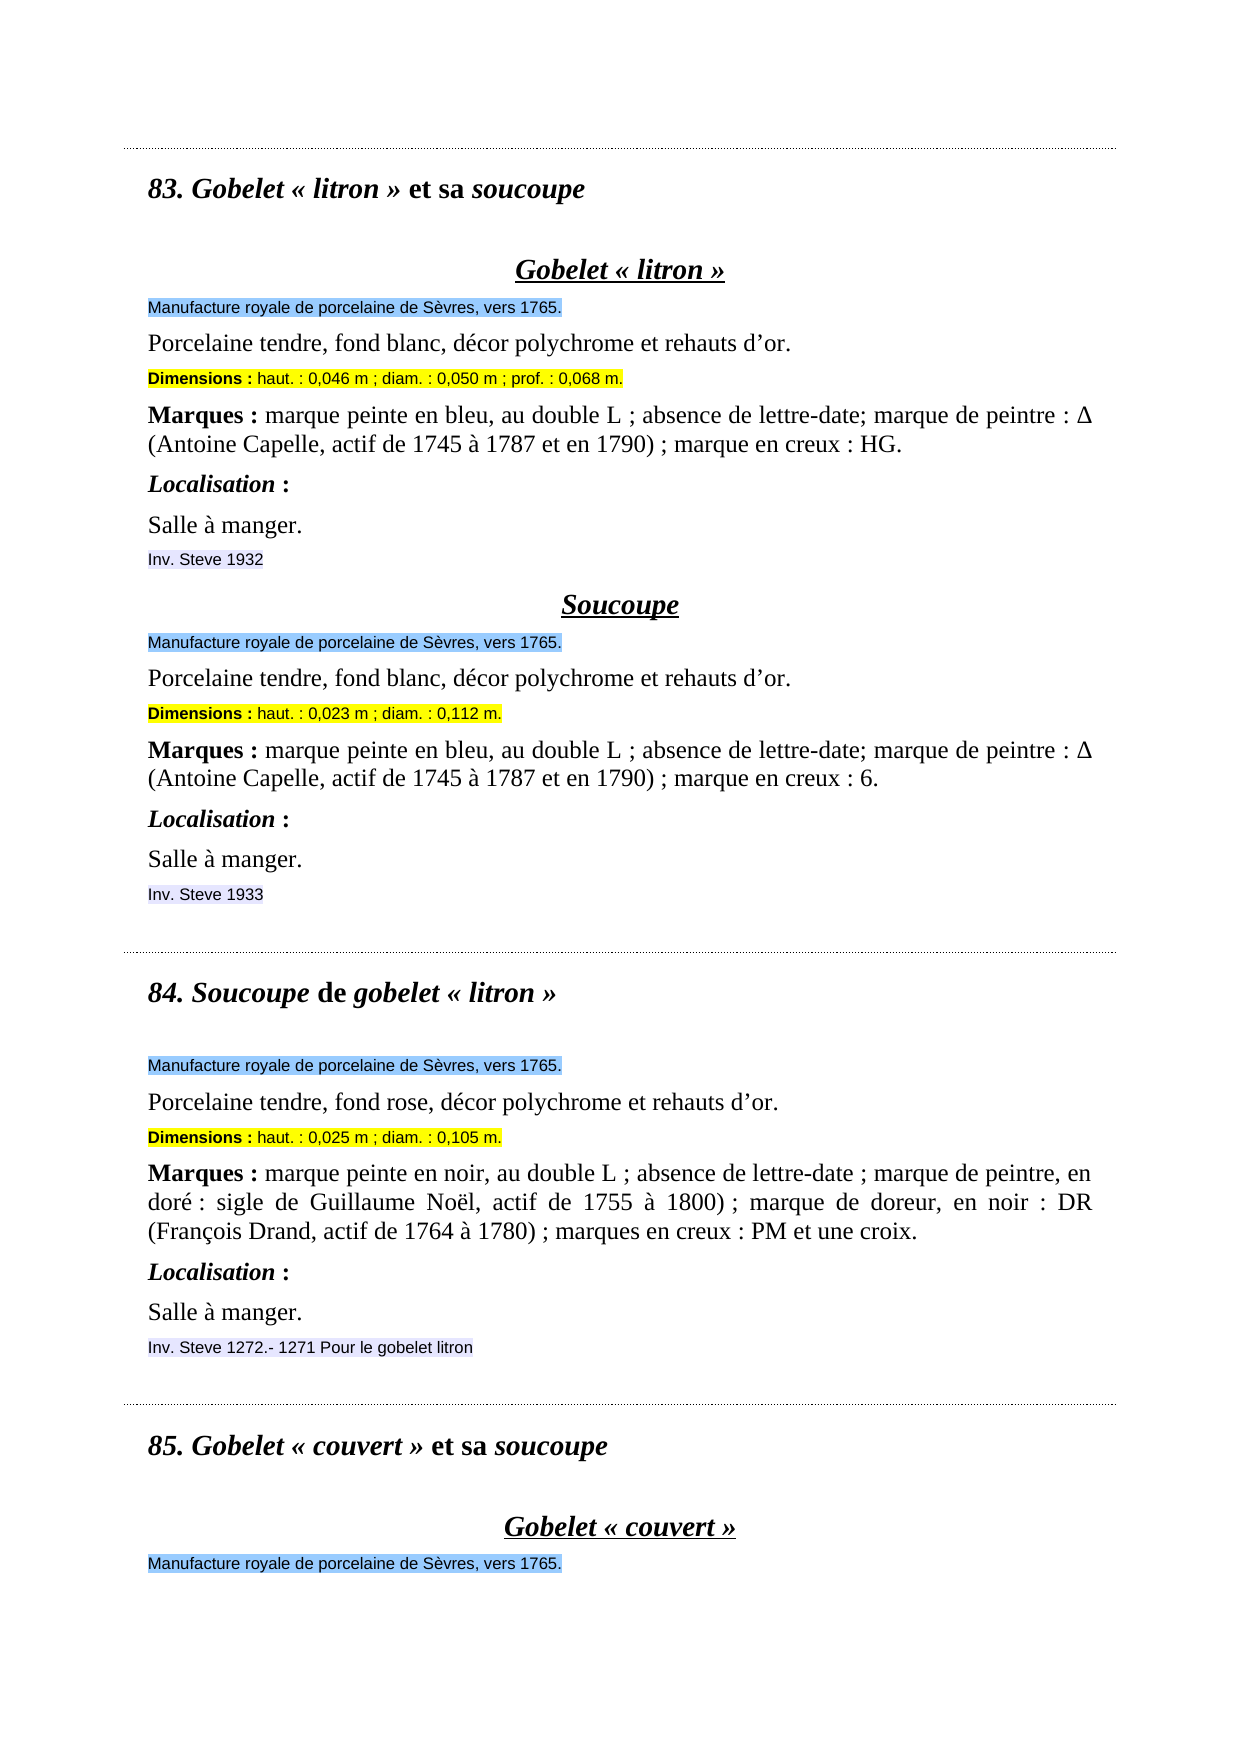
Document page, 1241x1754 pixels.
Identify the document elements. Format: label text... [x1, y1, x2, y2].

text Manufacture royale de porcelaine de Sèvres, vers 1765. [562, 1056, 1093, 1075]
subtitle Soucoupe [148, 587, 1093, 621]
text Dimensions : haut. : 0,023 m ; diam. : 0,112 m. [502, 704, 1093, 723]
subtitle Gobelet « couvert » [148, 1509, 1093, 1542]
text Marques : marque peinte en bleu, au double L ; absence de lettre-date; marque de peintre : Δ (Antoine Capelle, actif de 1745 à 1787 et en 1790) ; marque en creux : HG. [148, 400, 1093, 457]
text Dimensions : haut. : 0,025 m ; diam. : 0,105 m. [502, 1128, 1093, 1147]
text Porcelaine tendre, fond rose, décor polychrome et rehauts d’or. [148, 1087, 1093, 1116]
text Dimensions : haut. : 0,046 m ; diam. : 0,050 m ; prof. : 0,068 m. [623, 369, 1093, 388]
text Porcelaine tendre, fond blanc, décor polychrome et rehauts d’or. [148, 663, 1093, 692]
text Inv. Steve 1932 [263, 550, 1093, 569]
text Salle à manger. [148, 510, 1093, 538]
text Inv. Steve 1272.- 1271 Pour le gobelet litron [473, 1338, 1093, 1357]
text Inv. Steve 1933 [263, 885, 1093, 904]
text Manufacture royale de porcelaine de Sèvres, vers 1765. [148, 297, 1093, 317]
subtitle Gobelet « couvert » et sa soucoupe [124, 1404, 1116, 1485]
text Localisation : [148, 469, 1093, 498]
text Porcelaine tendre, fond blanc, décor polychrome et rehauts d’or. [148, 328, 1093, 357]
subtitle Gobelet « litron » et sa soucoupe [124, 148, 1116, 228]
text Marques : marque peinte en noir, au double L ; absence de lettre-date ; marque de peintre, en doré : sigle de Guillaume Noël, actif de 1755 à 1800) ; marque de doreur, en noir : DR (François Drand, actif de 1764 à 1780) ; marques en creux : PM et une croix. [148, 1158, 1093, 1245]
text Marques : marque peinte en bleu, au double L ; absence de lettre-date; marque de peintre : Δ (Antoine Capelle, actif de 1745 à 1787 et en 1790) ; marque en creux : 6. [148, 735, 1093, 792]
text Localisation : [148, 804, 1093, 833]
text Localisation : [148, 1257, 1093, 1285]
subtitle Soucoupe de gobelet « litron » [124, 952, 1116, 1032]
text Salle à manger. [148, 844, 1093, 873]
text Salle à manger. [148, 1297, 1093, 1326]
subtitle Gobelet « litron » [148, 252, 1093, 286]
text Manufacture royale de porcelaine de Sèvres, vers 1765. [562, 1554, 1093, 1573]
text Manufacture royale de porcelaine de Sèvres, vers 1765. [148, 632, 1093, 652]
